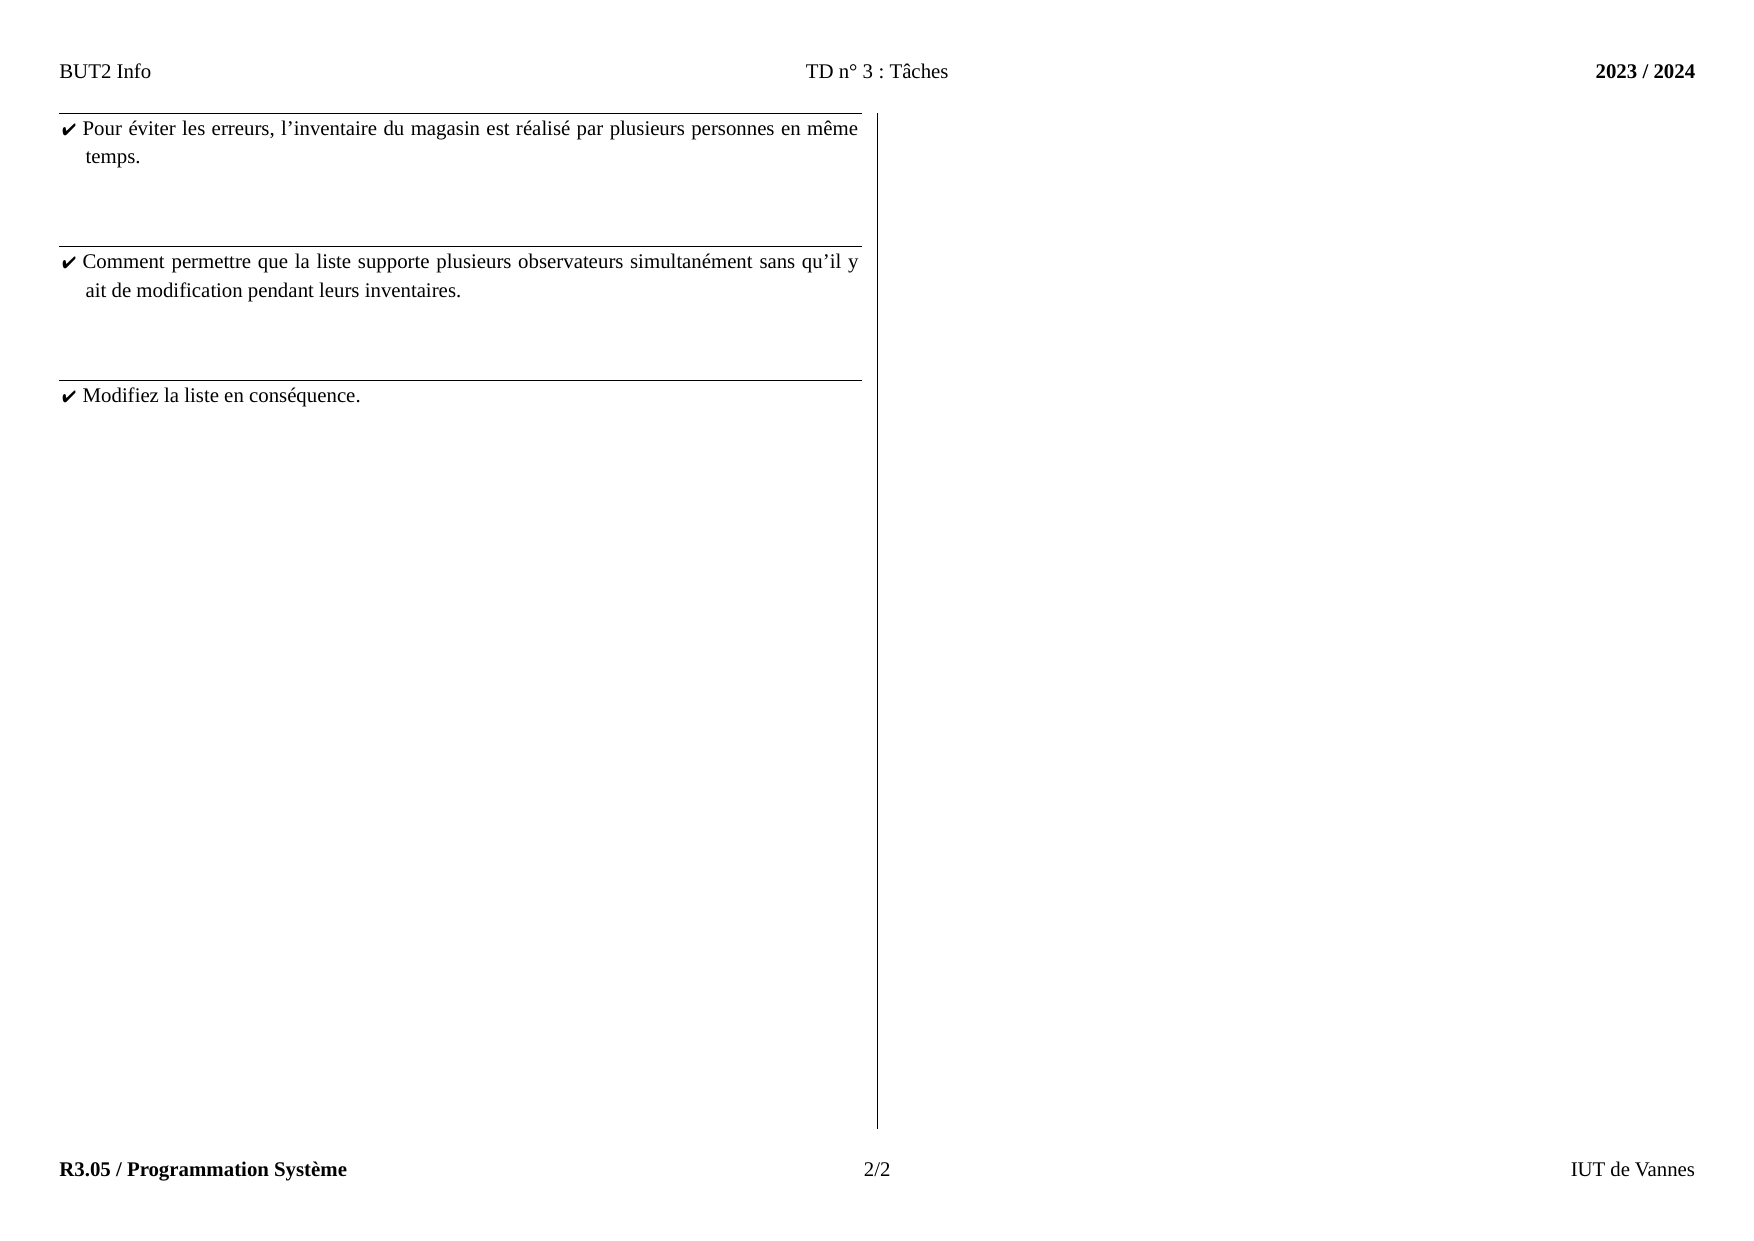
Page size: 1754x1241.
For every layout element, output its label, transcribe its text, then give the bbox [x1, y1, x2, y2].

list Pour éviter les erreurs, l’inventaire du magasin est réalisé par plusieurs personnes en même temps. [59, 114, 862, 171]
list Modifiez la liste en conséquence. [59, 381, 862, 410]
list Comment permettre que la liste supporte plusieurs observateurs simultanément sans qu’il y ait de modification pendant leurs inventaires. [59, 247, 862, 305]
